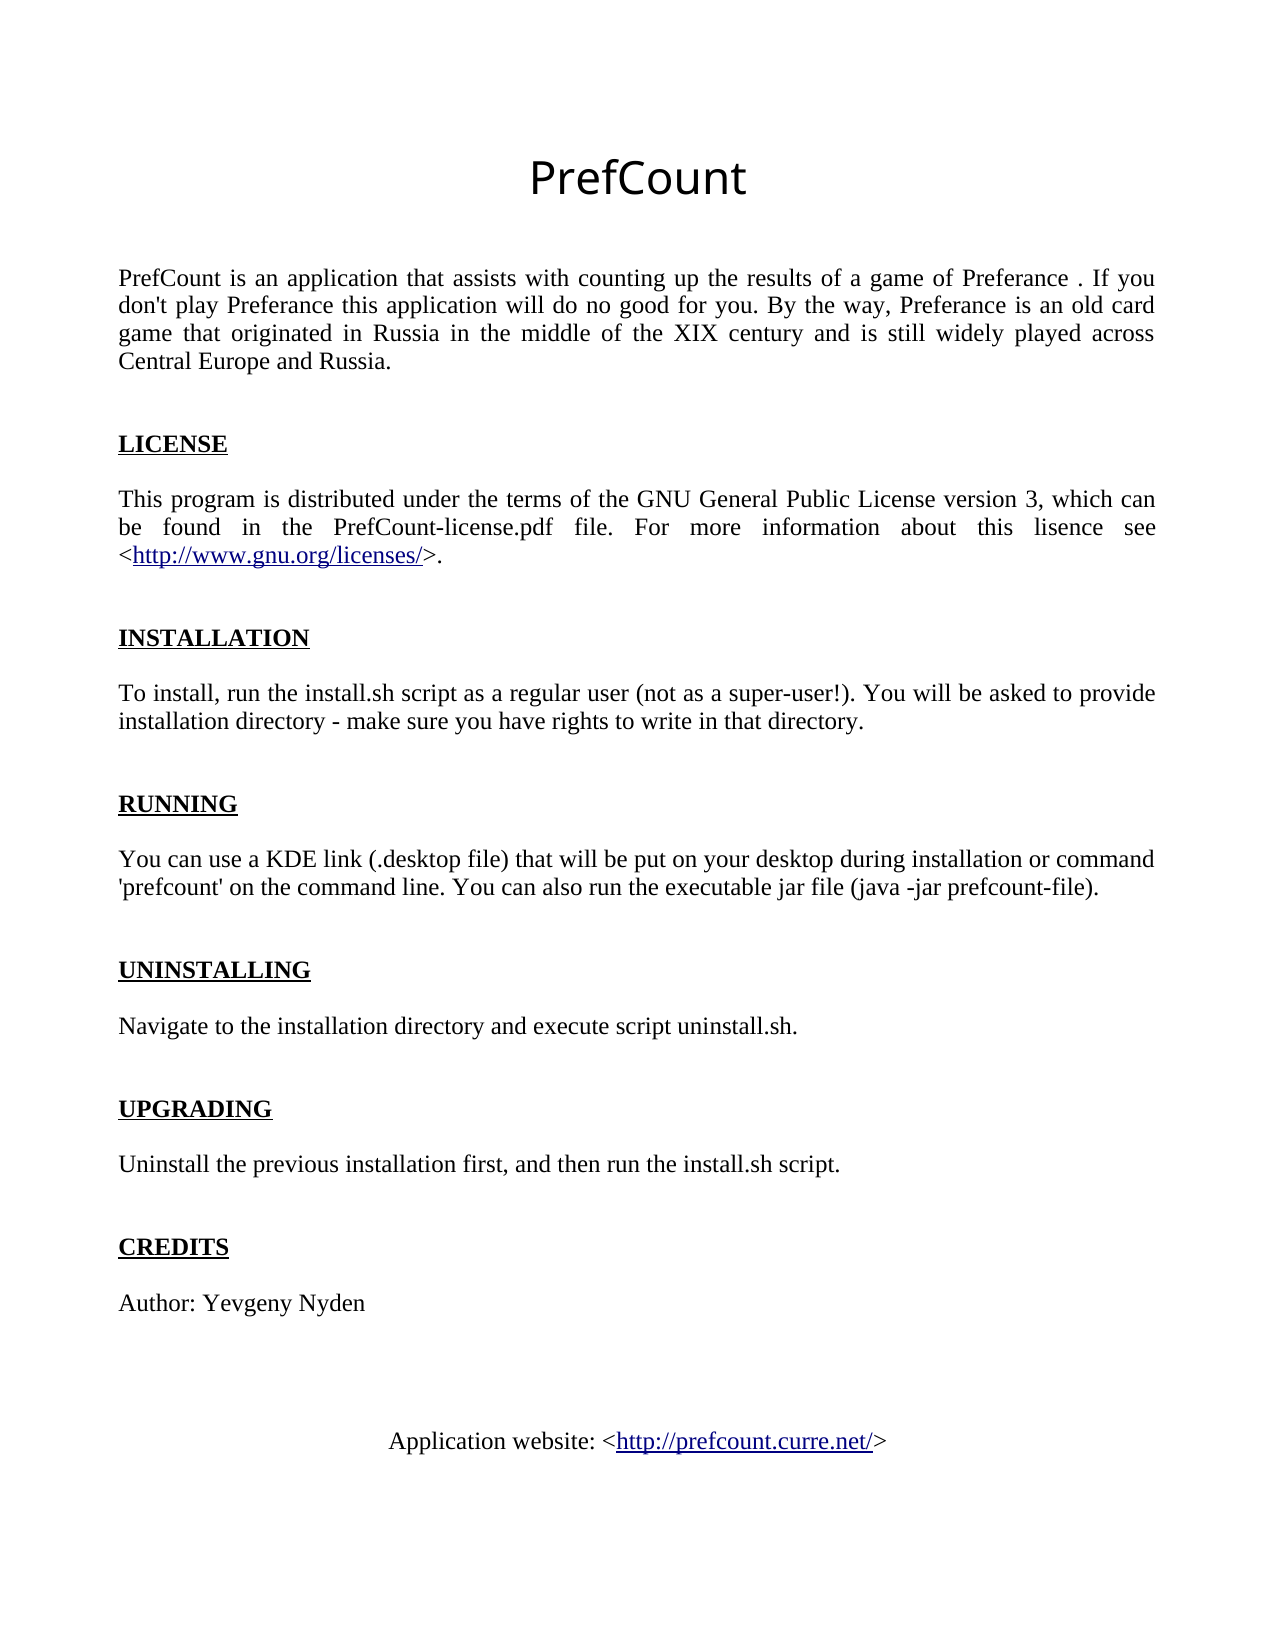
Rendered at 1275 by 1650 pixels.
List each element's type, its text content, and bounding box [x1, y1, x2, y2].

text Navigate to the installation directory and execute script uninstall.sh. [118, 1012, 1157, 1039]
text Uninstall the previous installation first, and then run the install.sh script. [118, 1150, 1157, 1178]
text CREDITS [118, 1233, 1157, 1261]
text INSTALLATION [118, 624, 1157, 652]
text UPGRADING [118, 1095, 1157, 1123]
text Application website: <http://prefcount.curre.net/> [118, 1427, 1157, 1455]
text This program is distributed under the terms of the GNU General Public License version 3, which can be found in the PrefCount-license.pdf file. For more information about this lisence see <http://www.gnu.org/licenses/>. [118, 485, 1157, 568]
text LICENSE [118, 430, 1157, 458]
text You can use a KDE link (.desktop file) that will be put on your desktop during installation or command 'prefcount' on the command line. You can also run the executable jar file (java -jar prefcount-file). [118, 846, 1157, 901]
text To install, run the install.sh script as a regular user (not as a super-user!). You will be asked to provide installation directory - make sure you have rights to write in that directory. [118, 679, 1157, 735]
text Author: Yevgeny Nyden [118, 1289, 1157, 1317]
text PrefCount [118, 146, 1157, 208]
text PrefCount is an application that assists with counting up the results of a game of Preferance . If you don't play Preferance this application will do no good for you. By the way, Preferance is an old card game that originated in Russia in the middle of the XIX century and is still widely played across Central Europe and Russia. [118, 264, 1157, 374]
text RUNNING [118, 790, 1157, 818]
text UNINSTALLING [118, 956, 1157, 984]
